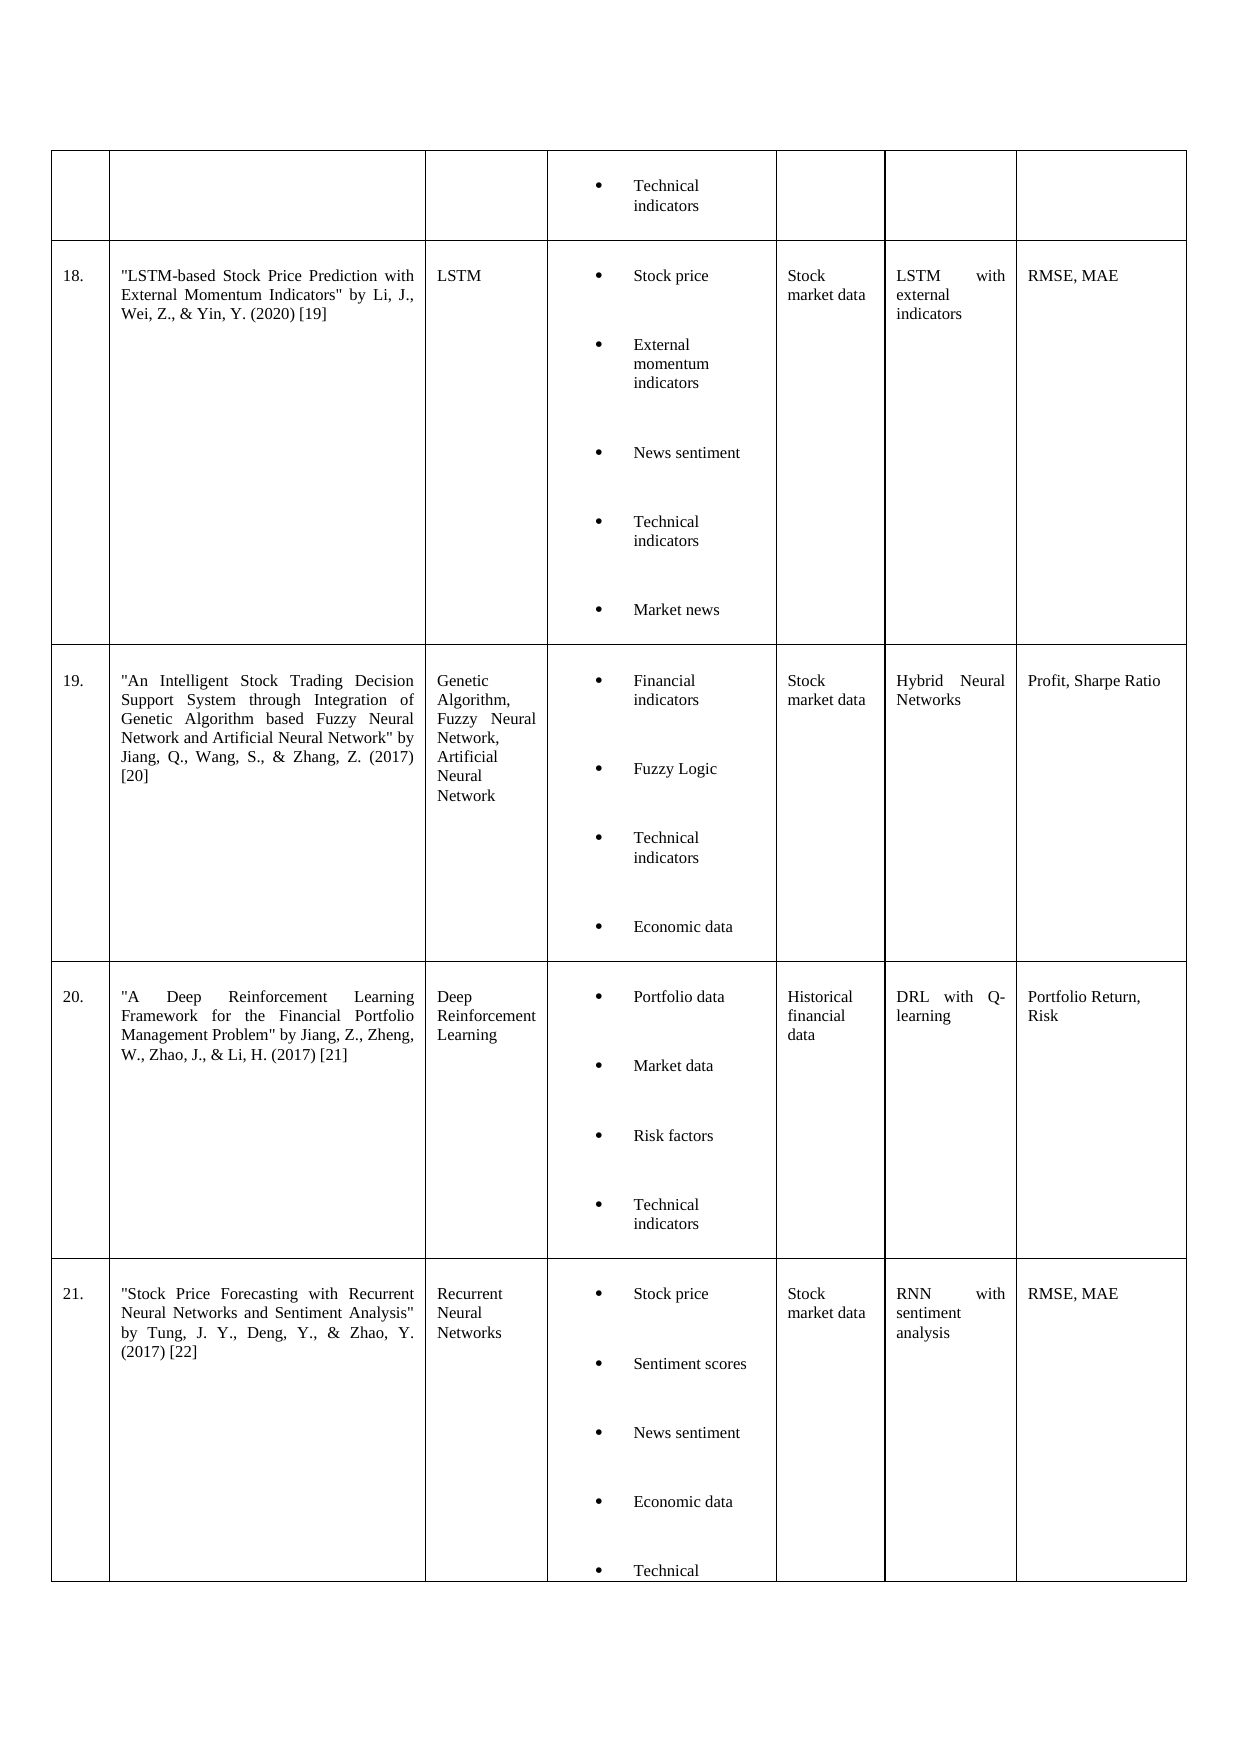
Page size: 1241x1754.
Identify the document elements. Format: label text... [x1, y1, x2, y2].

table_cell Historical financial data [777, 962, 884, 1258]
table_cell Stock market data [777, 1259, 884, 1581]
table_cell [52, 151, 109, 239]
table_cell Stock price External momentum indicators News sentiment Technical indicators Market news [548, 241, 776, 644]
table_cell Stock price Sentiment scores News sentiment Economic data Technical indicators Market news [548, 1259, 776, 1581]
table_cell "A Deep Reinforcement Learning Framework for the Financial Portfolio Management Problem" by Jiang, Z., Zheng, W., Zhao, J., & Li, H. (2017) [21] [110, 962, 425, 1258]
table_cell Portfolio Return, Risk [1017, 962, 1186, 1258]
table_cell Profit, Sharpe Ratio [1017, 645, 1186, 961]
table_cell Stock price News articles News sentiment Market news Technical indicators [548, 151, 776, 239]
table_cell Portfolio data Market data Risk factors Technical indicators [548, 962, 776, 1258]
table_cell 19. [52, 645, 109, 961]
table_cell "An Intelligent Stock Trading Decision Support System through Integration of Genetic Algorithm based Fuzzy Neural Network and Artificial Neural Network" by Jiang, Q., Wang, S., & Zhang, Z. (2017) [20] [110, 645, 425, 961]
table_cell [110, 151, 425, 239]
table_cell [886, 151, 1016, 239]
table_cell Stock market data [777, 241, 884, 644]
table_cell 21. [52, 1259, 109, 1581]
table_cell Deep Reinforcement Learning [426, 962, 547, 1258]
table_cell LSTM [426, 241, 547, 644]
table_cell Hybrid Neural Networks [886, 645, 1016, 961]
table_cell [1017, 151, 1186, 239]
table_cell [777, 151, 884, 239]
table_cell RMSE, MAE [1017, 1259, 1186, 1581]
table_cell 18. [52, 241, 109, 644]
table_cell "Stock Price Forecasting with Recurrent Neural Networks and Sentiment Analysis" by Tung, J. Y., Deng, Y., & Zhao, Y. (2017) [22] [110, 1259, 425, 1581]
table_cell Recurrent Neural Networks [426, 1259, 547, 1581]
table_cell Financial indicators Fuzzy Logic Technical indicators Economic data [548, 645, 776, 961]
table_cell RMSE, MAE [1017, 241, 1186, 644]
table_cell Stock market data [777, 645, 884, 961]
table_cell DRL with Q-learning [886, 962, 1016, 1258]
table_cell 20. [52, 962, 109, 1258]
table_cell LSTM with external indicators [886, 241, 1016, 644]
table_cell Genetic Algorithm, Fuzzy Neural Network, Artificial Neural Network [426, 645, 547, 961]
table_cell "LSTM-based Stock Price Prediction with External Momentum Indicators" by Li, J., Wei, Z., & Yin, Y. (2020) [19] [110, 241, 425, 644]
table_cell RNN with sentiment analysis [886, 1259, 1016, 1581]
table_cell [426, 151, 547, 239]
